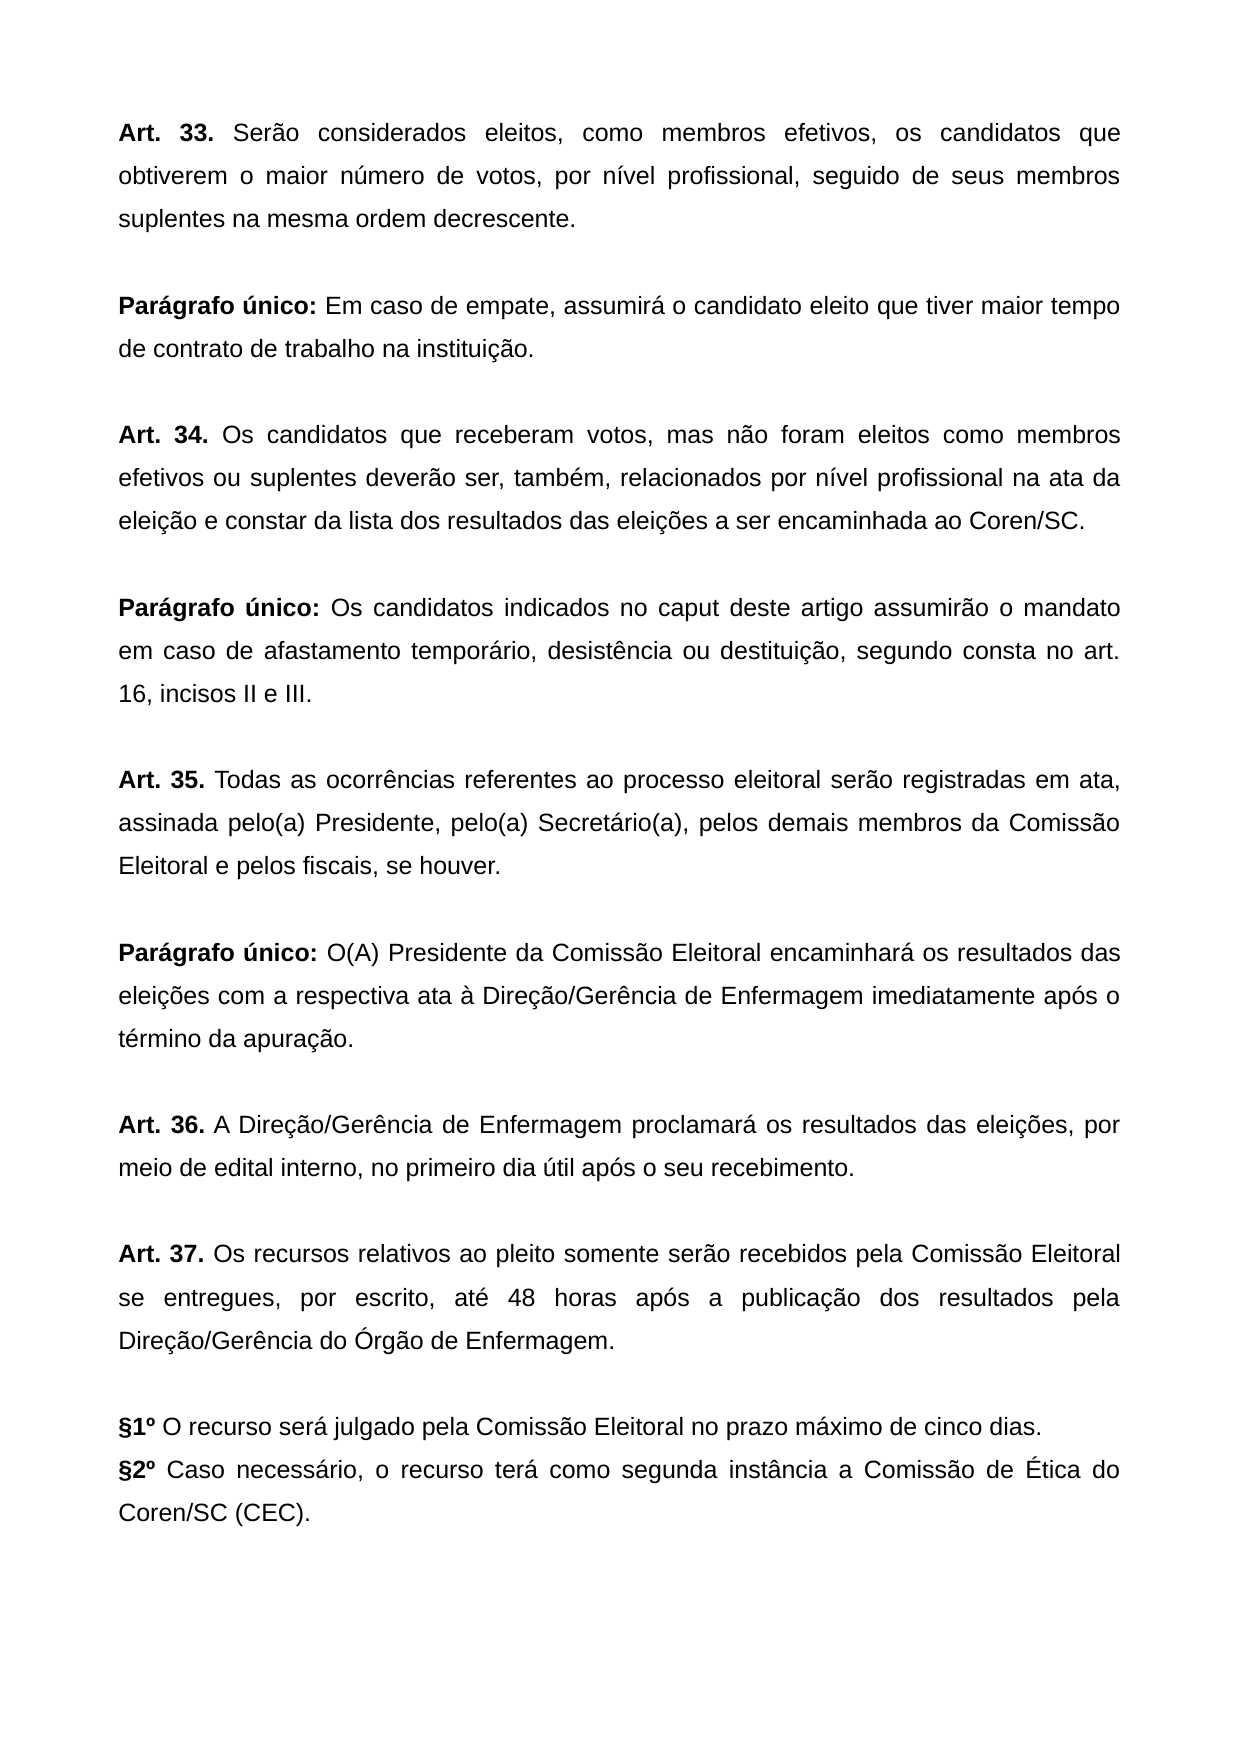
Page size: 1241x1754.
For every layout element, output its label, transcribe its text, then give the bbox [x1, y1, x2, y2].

text Art. 36. A Direção/Gerência de Enfermagem proclamará os resultados das eleições, por meio de edital interno, no primeiro dia útil após o seu recebimento. [118, 1110, 1122, 1182]
text Art. 33. Serão considerados eleitos, como membros efetivos, os candidatos que obtiverem o maior número de votos, por nível profissional, seguido de seus membros suplentes na mesma ordem decrescente. [118, 118, 1122, 233]
text Parágrafo único: Os candidatos indicados no caput deste artigo assumirão o mandato em caso de afastamento temporário, desistência ou destituição, segundo consta no art. 16, incisos II e III. [118, 592, 1122, 707]
text Art. 35. Todas as ocorrências referentes ao processo eleitoral serão registradas em ata, assinada pelo(a) Presidente, pelo(a) Secretário(a), pelos demais membros da Comissão Eleitoral e pelos fiscais, se houver. [118, 765, 1122, 880]
text §1º O recurso será julgado pela Comissão Eleitoral no prazo máximo de cinco dias. [118, 1412, 1122, 1441]
text Parágrafo único: O(A) Presidente da Comissão Eleitoral encaminhará os resultados das eleições com a respectiva ata à Direção/Gerência de Enfermagem imediatamente após o término da apuração. [118, 937, 1122, 1052]
text §2º Caso necessário, o recurso terá como segunda instância a Comissão de Ética do Coren/SC (CEC). [118, 1455, 1122, 1527]
text Art. 37. Os recursos relativos ao pleito somente serão recebidos pela Comissão Eleitoral se entregues, por escrito, até 48 horas após a publicação dos resultados pela Direção/Gerência do Órgão de Enfermagem. [118, 1239, 1122, 1354]
text Art. 34. Os candidatos que receberam votos, mas não foram eleitos como membros efetivos ou suplentes deverão ser, também, relacionados por nível profissional na ata da eleição e constar da lista dos resultados das eleições a ser encaminhada ao Coren/SC. [118, 420, 1122, 535]
text Parágrafo único: Em caso de empate, assumirá o candidato eleito que tiver maior tempo de contrato de trabalho na instituição. [118, 291, 1122, 362]
